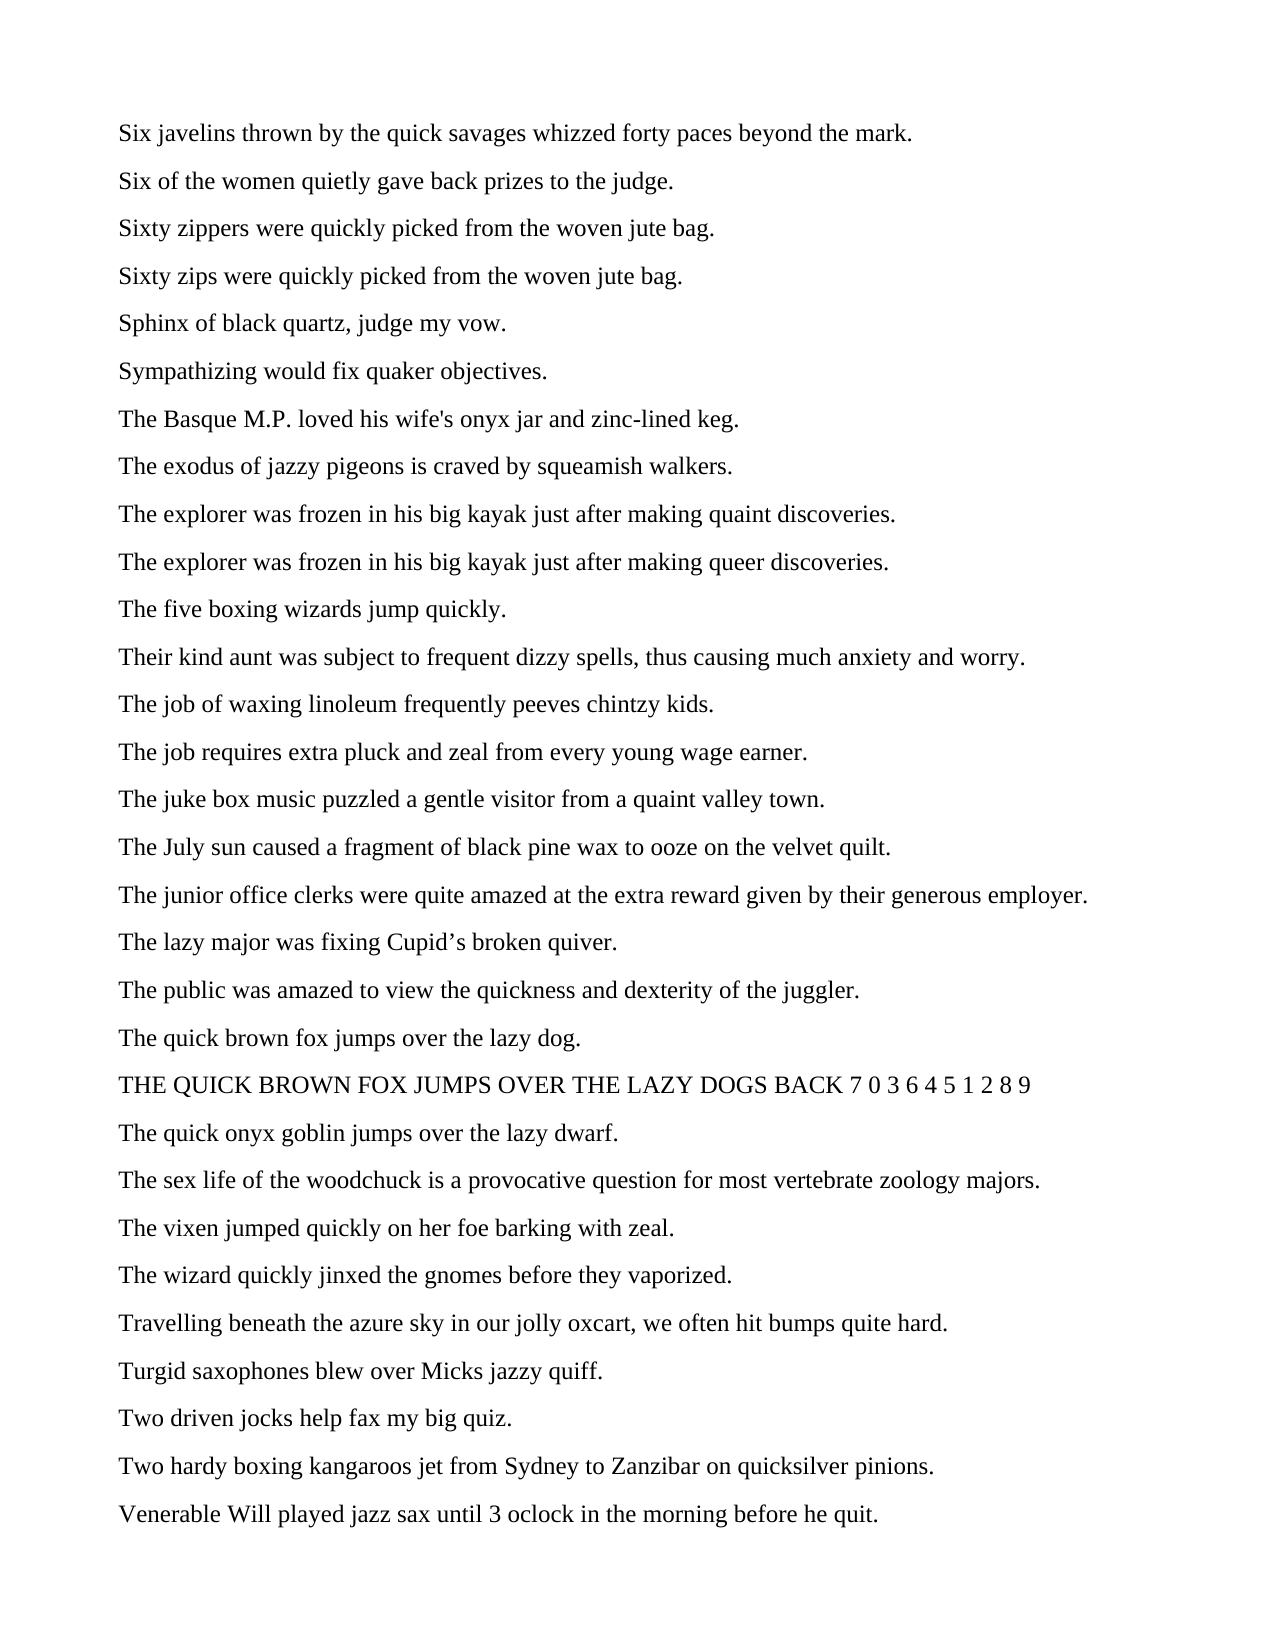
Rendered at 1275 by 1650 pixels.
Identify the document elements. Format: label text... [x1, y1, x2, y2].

text The quick onyx goblin jumps over the lazy dwarf. [118, 1118, 1157, 1147]
text The wizard quickly jinxed the gnomes before they vaporized. [118, 1261, 1157, 1289]
text Six javelins thrown by the quick savages whizzed forty paces beyond the mark. [118, 118, 1157, 147]
text Sympathizing would fix quaker objectives. [118, 356, 1157, 385]
text Sixty zippers were quickly picked from the woven jute bag. [118, 213, 1157, 242]
text The job of waxing linoleum frequently peeves chintzy kids. [118, 689, 1157, 718]
text The public was amazed to view the quickness and dexterity of the juggler. [118, 975, 1157, 1004]
text THE QUICK BROWN FOX JUMPS OVER THE LAZY DOGS BACK 7 0 3 6 4 5 1 2 8 9 [118, 1070, 1157, 1099]
text Two hardy boxing kangaroos jet from Sydney to Zanzibar on quicksilver pinions. [118, 1451, 1157, 1480]
text Venerable Will played jazz sax until 3 oclock in the morning before he quit. [118, 1499, 1157, 1527]
text The Basque M.P. loved his wife's onyx jar and zinc-lined keg. [118, 404, 1157, 432]
text Travelling beneath the azure sky in our jolly oxcart, we often hit bumps quite hard. [118, 1308, 1157, 1337]
text Turgid saxophones blew over Micks jazzy quiff. [118, 1356, 1157, 1384]
text The five boxing wizards jump quickly. [118, 594, 1157, 623]
text The juke box music puzzled a gentle visitor from a quaint valley town. [118, 784, 1157, 813]
text The July sun caused a fragment of black pine wax to ooze on the velvet quilt. [118, 832, 1157, 861]
text Sixty zips were quickly picked from the woven jute bag. [118, 261, 1157, 290]
text The quick brown fox jumps over the lazy dog. [118, 1023, 1157, 1051]
text The vixen jumped quickly on her foe barking with zeal. [118, 1213, 1157, 1242]
text The job requires extra pluck and zeal from every young wage earner. [118, 737, 1157, 766]
text The lazy major was fixing Cupid’s broken quiver. [118, 927, 1157, 956]
text The exodus of jazzy pigeons is craved by squeamish walkers. [118, 451, 1157, 480]
text The explorer was frozen in his big kayak just after making queer discoveries. [118, 547, 1157, 575]
text The sex life of the woodchuck is a provocative question for most vertebrate zoology majors. [118, 1165, 1157, 1194]
text The explorer was frozen in his big kayak just after making quaint discoveries. [118, 499, 1157, 528]
text Their kind aunt was subject to frequent dizzy spells, thus causing much anxiety and worry. [118, 642, 1157, 671]
text Six of the women quietly gave back prizes to the judge. [118, 166, 1157, 194]
text Two driven jocks help fax my big quiz. [118, 1403, 1157, 1432]
text Sphinx of black quartz, judge my vow. [118, 308, 1157, 337]
text The junior office clerks were quite amazed at the extra reward given by their generous employer. [118, 880, 1157, 908]
